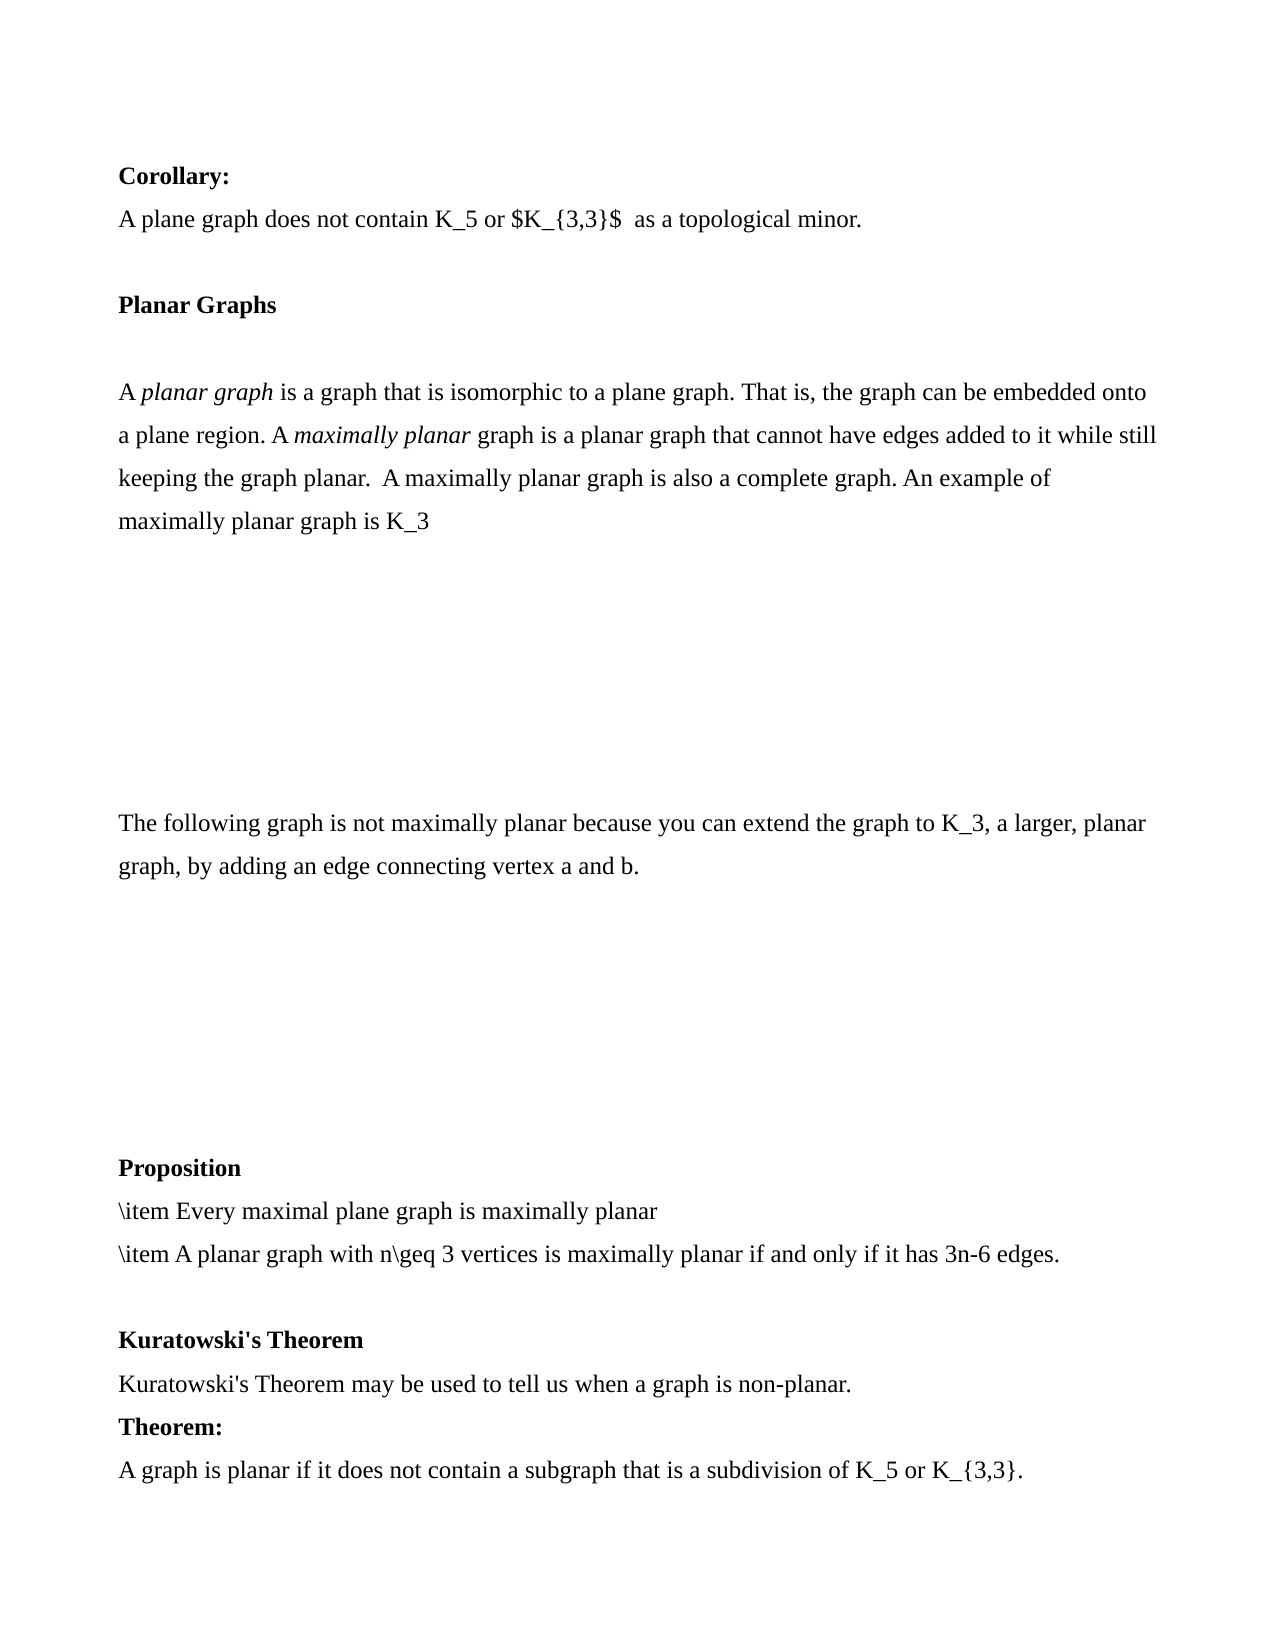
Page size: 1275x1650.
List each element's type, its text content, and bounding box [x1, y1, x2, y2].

text \item A planar graph with n\geq 3 vertices is maximally planar if and only if it has 3n-6 edges. [118, 1239, 1157, 1268]
text The following graph is not maximally planar because you can extend the graph to K_3, a larger, planar graph, by adding an edge connecting vertex a and b. [118, 808, 1157, 880]
text Kuratowski's Theorem [118, 1326, 1157, 1354]
text \item Every maximal plane graph is maximally planar [118, 1196, 1157, 1225]
text Theorem: [118, 1412, 1157, 1441]
text Kuratowski's Theorem may be used to tell us when a graph is non-planar. [118, 1369, 1157, 1397]
text Planar Graphs [118, 291, 1157, 319]
text A plane graph does not contain K_5 or $K_{3,3}$ as a topological minor. [118, 204, 1157, 233]
text A graph is planar if it does not contain a subgraph that is a subdivision of K_5 or K_{3,3}. [118, 1455, 1157, 1484]
text Corollary: [118, 161, 1157, 190]
text Proposition [118, 1153, 1157, 1182]
text A planar graph is a graph that is isomorphic to a plane graph. That is, the graph can be embedded onto a plane region. A maximally planar graph is a planar graph that cannot have edges added to it while still keeping the graph planar. A maximally planar graph is also a complete graph. An example of maximally planar graph is K_3 [118, 377, 1157, 535]
